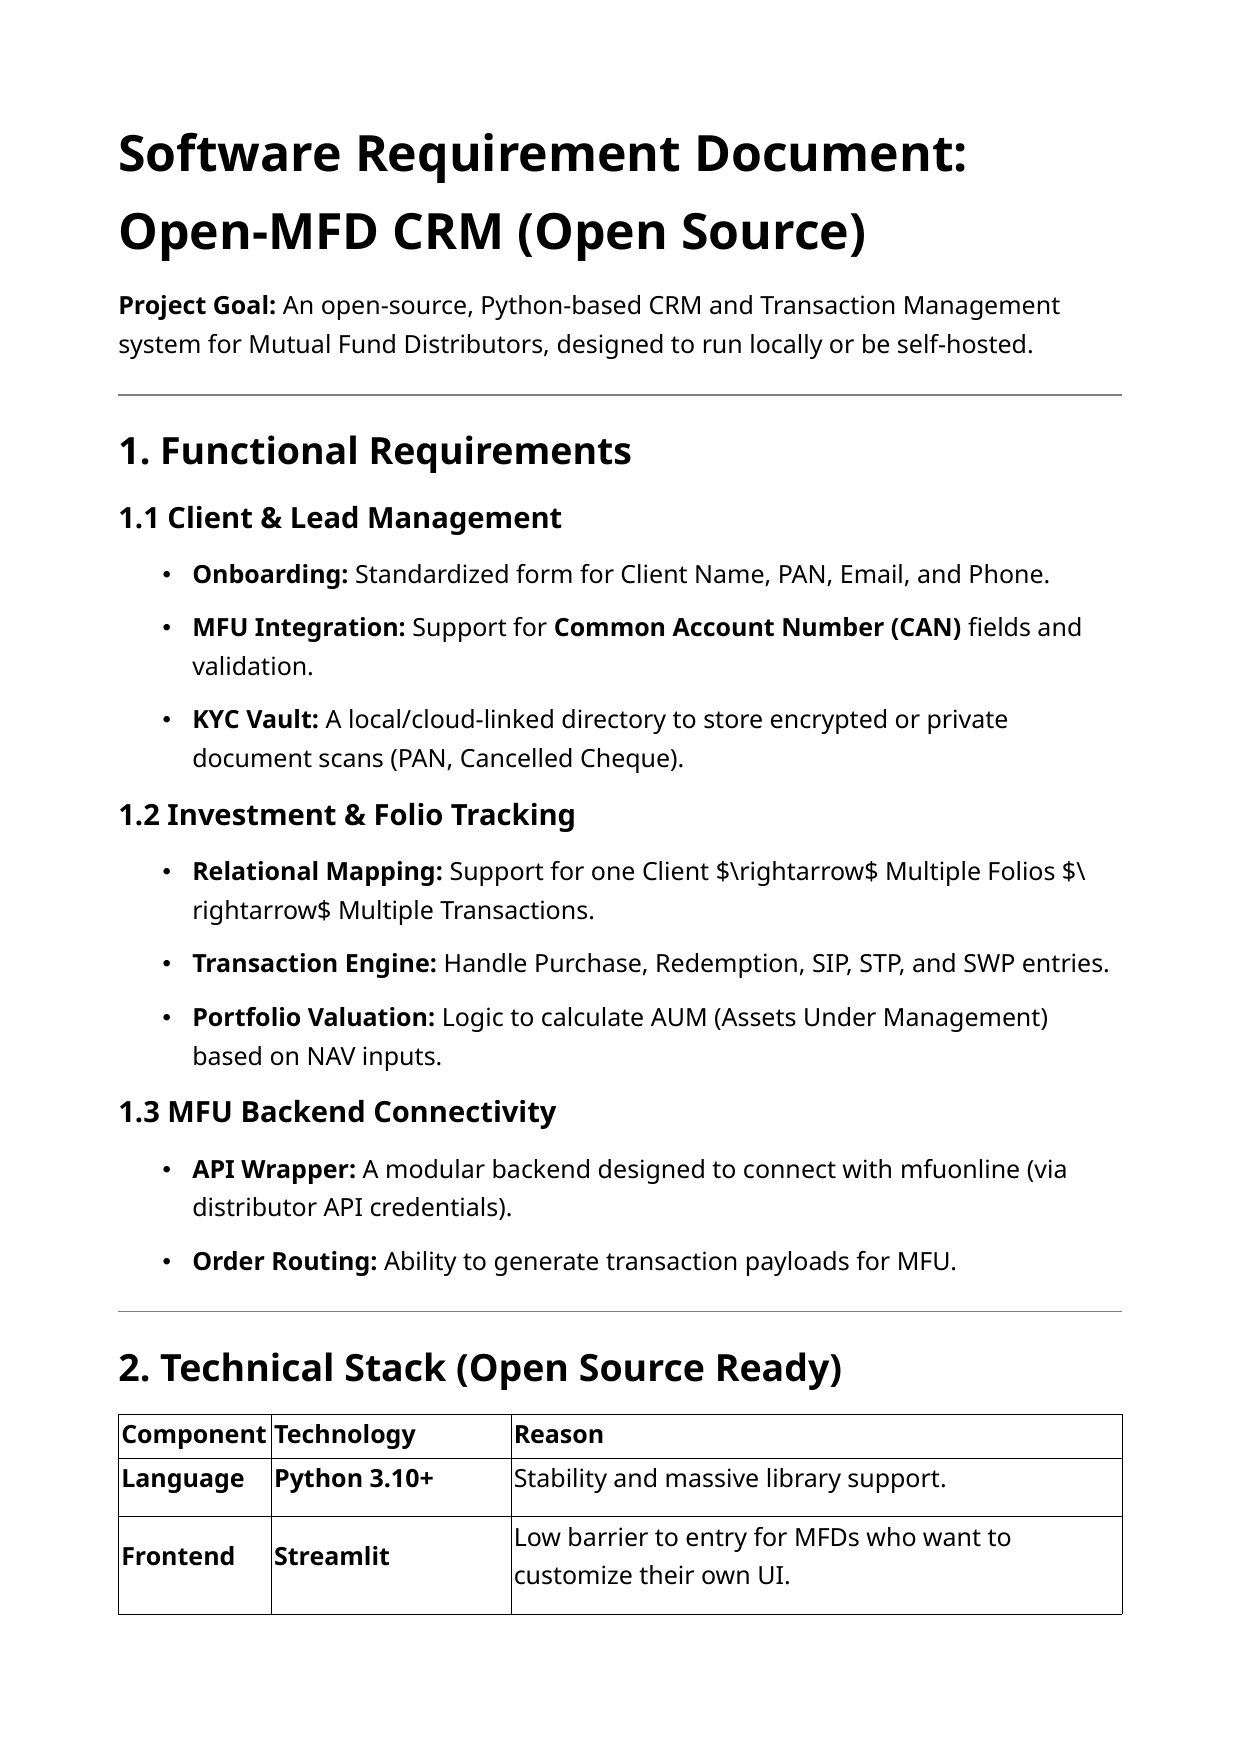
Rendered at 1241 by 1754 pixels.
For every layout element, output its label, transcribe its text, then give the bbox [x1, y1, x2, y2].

subtitle Software Requirement Document: Open-MFD CRM (Open Source) [118, 118, 1122, 264]
table_cell Streamlit [272, 1517, 511, 1613]
table_cell Language [119, 1459, 271, 1516]
table_header Reason [512, 1415, 1122, 1458]
list MFU Integration: Support for Common Account Number (CAN) fields and validation. [162, 610, 1122, 683]
text Project Goal: An open-source, Python-based CRM and Transaction Management system for Mutual Fund Distributors, designed to run locally or be self-hosted. [118, 288, 1122, 361]
list Transaction Engine: Handle Purchase, Redemption, SIP, STP, and SWP entries. [162, 946, 1122, 980]
list Portfolio Valuation: Logic to calculate AUM (Assets Under Management) based on NAV inputs. [162, 999, 1122, 1072]
table_cell Stability and massive library support. [512, 1459, 1122, 1516]
list Order Routing: Ability to generate transaction payloads for MFU. [162, 1243, 1122, 1277]
list Relational Mapping: Support for one Client $\rightarrow$ Multiple Folios $\rightarrow$ Multiple Transactions. [162, 854, 1122, 927]
list API Wrapper: A modular backend designed to connect with mfuonline (via distributor API credentials). [162, 1151, 1122, 1224]
table_cell Low barrier to entry for MFDs who want to customize their own UI. [512, 1517, 1122, 1613]
table_header Technology [272, 1415, 511, 1458]
list KYC Vault: A local/cloud-linked directory to store encrypted or private document scans (PAN, Cancelled Cheque). [162, 702, 1122, 775]
table_cell Python 3.10+ [272, 1459, 511, 1516]
subtitle 1.3 MFU Backend Connectivity [118, 1092, 1122, 1131]
table_header Component [119, 1415, 271, 1458]
subtitle 1. Functional Requirements [118, 424, 1122, 475]
subtitle 2. Technical Stack (Open Source Ready) [118, 1341, 1122, 1392]
list Onboarding: Standardized form for Client Name, PAN, Email, and Phone. [162, 557, 1122, 591]
subtitle 1.1 Client & Lead Management [118, 497, 1122, 537]
table_cell Frontend [119, 1517, 271, 1613]
subtitle 1.2 Investment & Folio Tracking [118, 794, 1122, 834]
